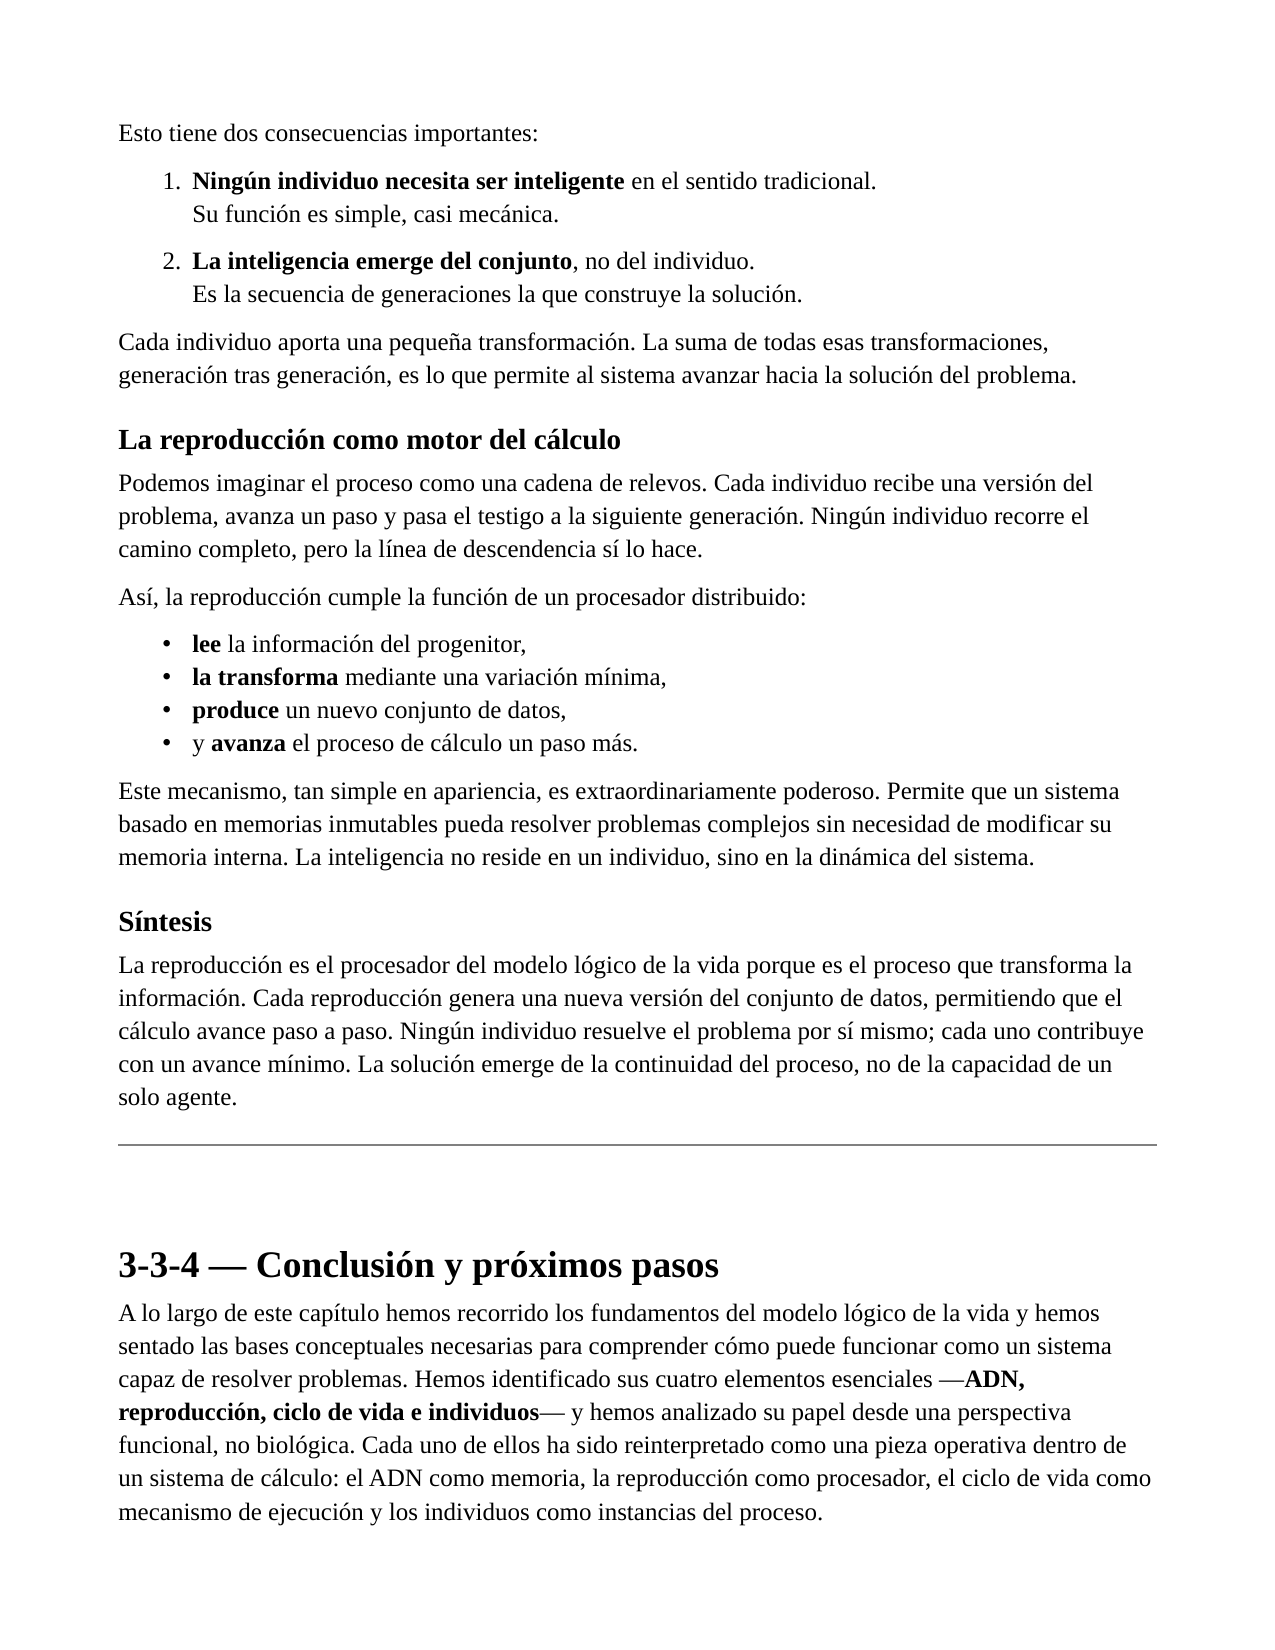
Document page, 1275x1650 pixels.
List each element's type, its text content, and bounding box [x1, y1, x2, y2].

list produce un nuevo conjunto de datos, [162, 696, 1157, 724]
subtitle La reproducción como motor del cálculo [118, 422, 1157, 456]
list y avanza el proceso de cálculo un paso más. [162, 728, 1157, 757]
subtitle Síntesis [118, 904, 1157, 938]
text Este mecanismo, tan simple en apariencia, es extraordinariamente poderoso. Permite que un sistema basado en memorias inmutables pueda resolver problemas complejos sin necesidad de modificar su memoria interna. La inteligencia no reside en un individuo, sino en la dinámica del sistema. [118, 776, 1157, 871]
list lee la información del progenitor, [162, 629, 1157, 658]
text A lo largo de este capítulo hemos recorrido los fundamentos del modelo lógico de la vida y hemos sentado las bases conceptuales necesarias para comprender cómo puede funcionar como un sistema capaz de resolver problemas. Hemos identificado sus cuatro elementos esenciales —ADN, reproducción, ciclo de vida e individuos— y hemos analizado su papel desde una perspectiva funcional, no biológica. Cada uno de ellos ha sido reinterpretado como una pieza operativa dentro de un sistema de cálculo: el ADN como memoria, la reproducción como procesador, el ciclo de vida como mecanismo de ejecución y los individuos como instancias del proceso. [118, 1298, 1157, 1525]
text Así, la reproducción cumple la función de un procesador distribuido: [118, 582, 1157, 611]
subtitle 3‑3‑4 — Conclusión y próximos pasos [118, 1243, 1157, 1286]
list Ningún individuo necesita ser inteligente en el sentido tradicional. Su función es simple, casi mecánica. [162, 166, 1157, 227]
list la transforma mediante una variación mínima, [162, 662, 1157, 691]
text La reproducción es el procesador del modelo lógico de la vida porque es el proceso que transforma la información. Cada reproducción genera una nueva versión del conjunto de datos, permitiendo que el cálculo avance paso a paso. Ningún individuo resuelve el problema por sí mismo; cada uno contribuye con un avance mínimo. La solución emerge de la continuidad del proceso, no de la capacidad de un solo agente. [118, 950, 1157, 1111]
text Esto tiene dos consecuencias importantes: [118, 118, 1157, 147]
text Cada individuo aporta una pequeña transformación. La suma de todas esas transformaciones, generación tras generación, es lo que permite al sistema avanzar hacia la solución del problema. [118, 327, 1157, 389]
text Podemos imaginar el proceso como una cadena de relevos. Cada individuo recibe una versión del problema, avanza un paso y pasa el testigo a la siguiente generación. Ningún individuo recorre el camino completo, pero la línea de descendencia sí lo hace. [118, 468, 1157, 563]
list La inteligencia emerge del conjunto, no del individuo. Es la secuencia de generaciones la que construye la solución. [162, 246, 1157, 308]
